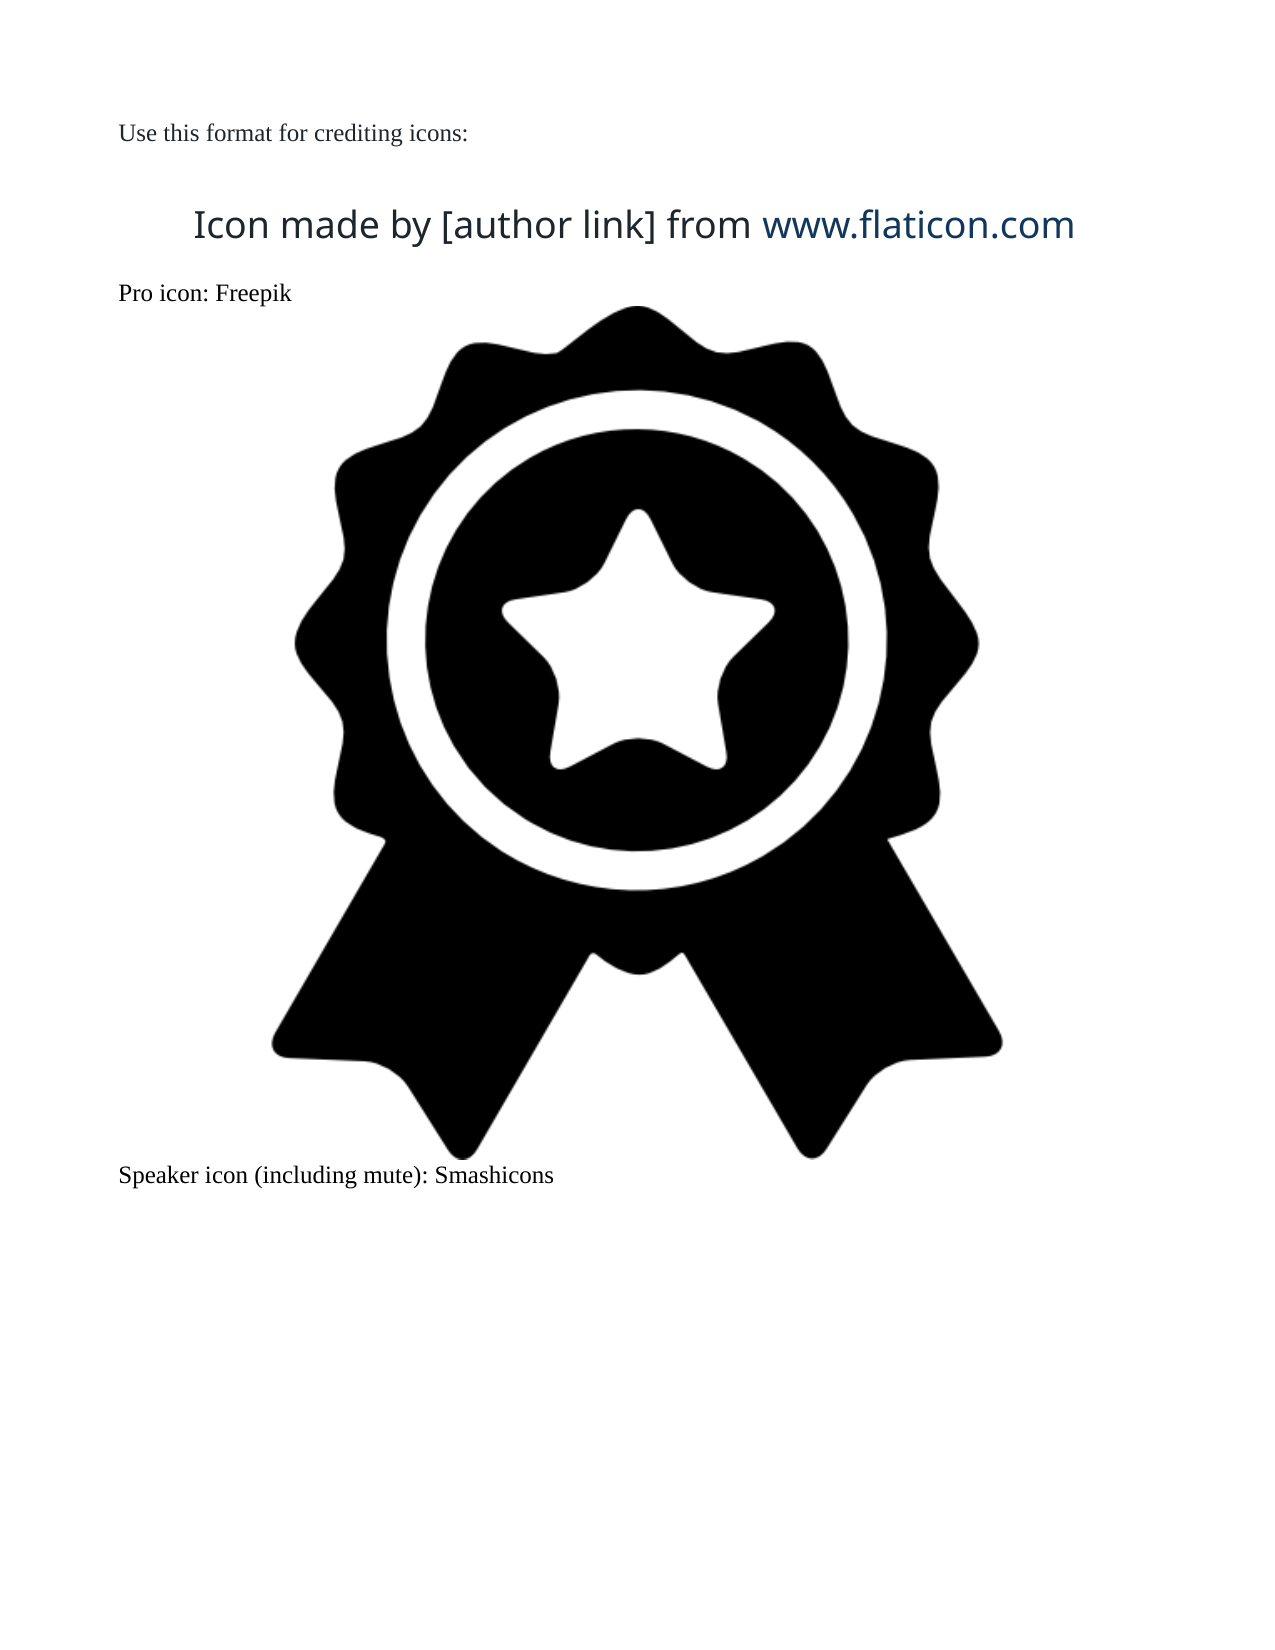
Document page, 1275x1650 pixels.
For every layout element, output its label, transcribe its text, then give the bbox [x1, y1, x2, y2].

picture [210, 306, 1065, 1160]
text Icon made by [author link] from www.flaticon.com [118, 198, 1157, 249]
text Use this format for crediting icons: [118, 118, 1157, 147]
text Pro icon: Freepik [118, 278, 1157, 306]
text Speaker icon (including mute): Smashicons [118, 797, 1157, 1189]
